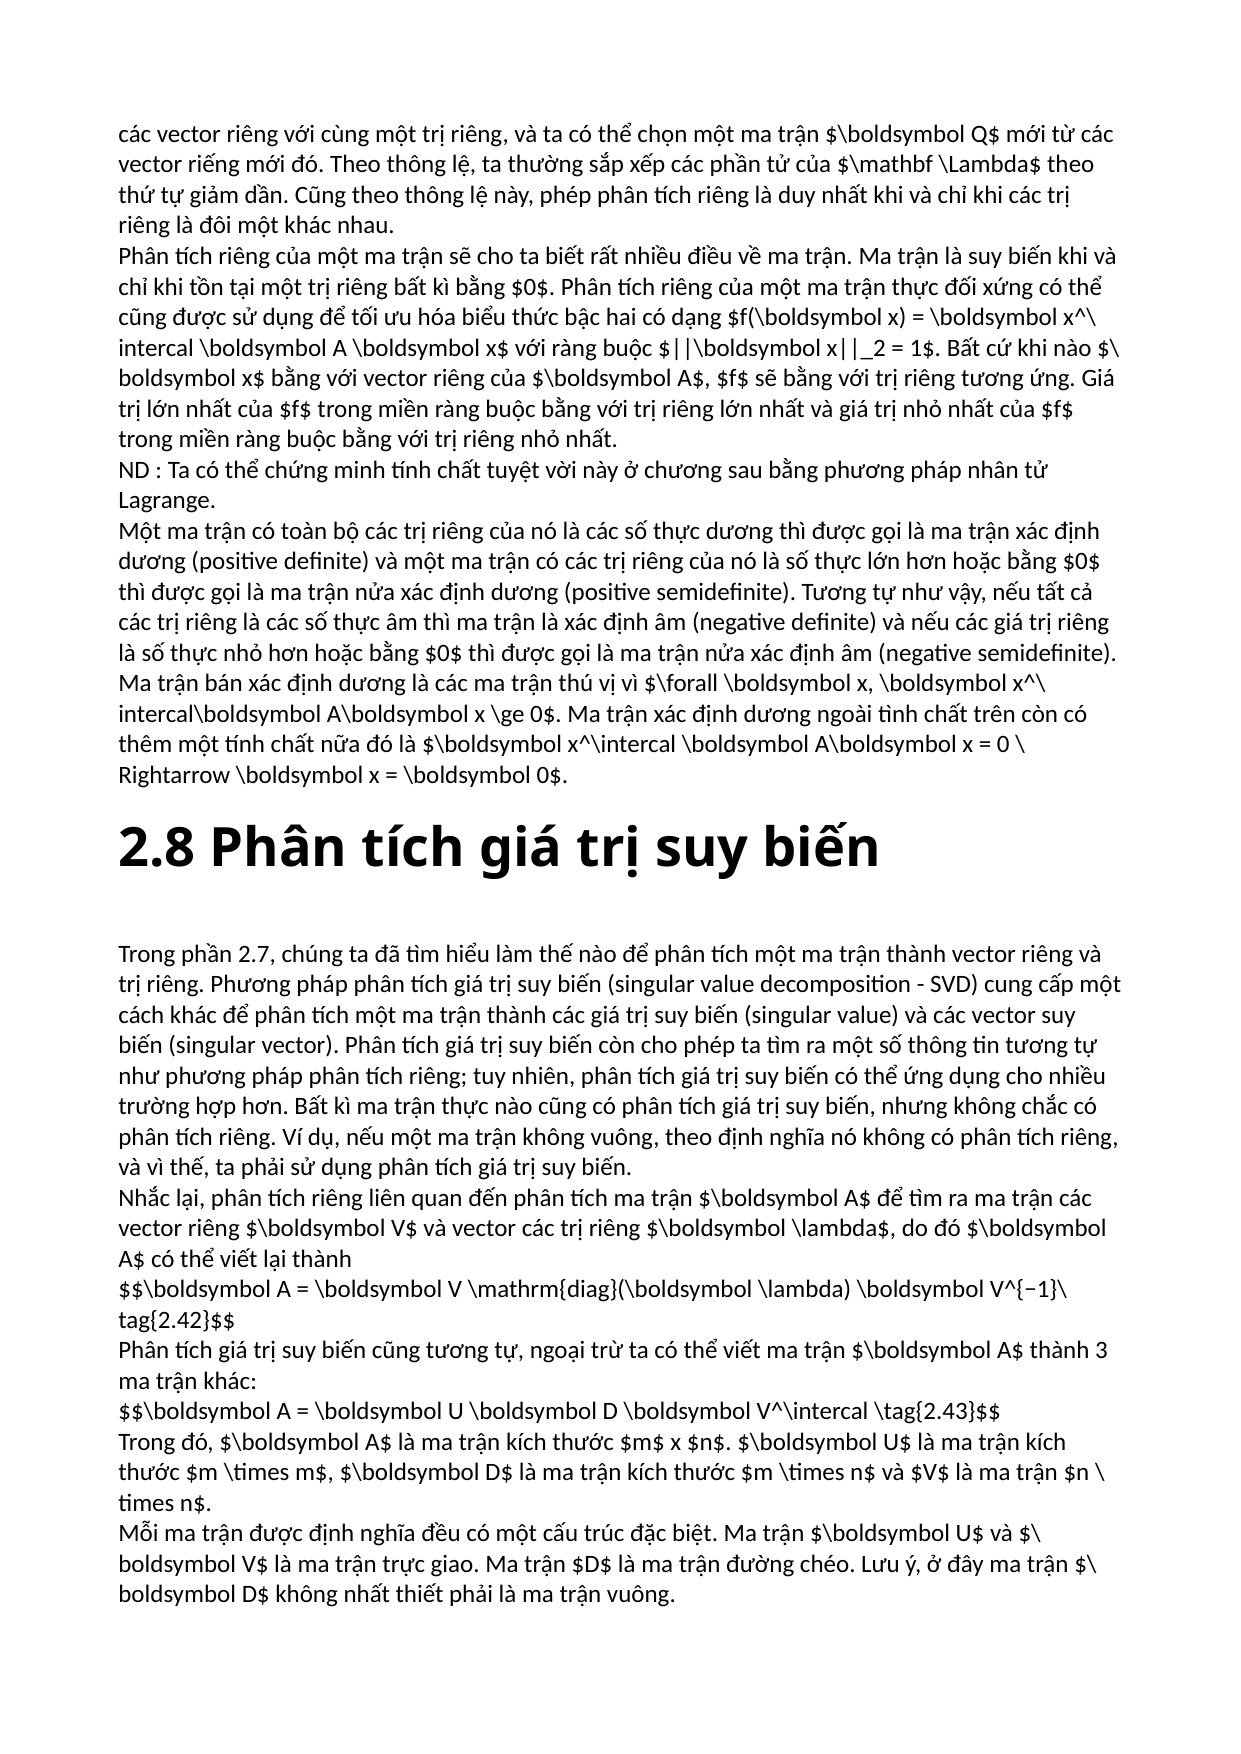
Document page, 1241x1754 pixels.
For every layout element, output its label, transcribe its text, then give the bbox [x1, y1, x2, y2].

subtitle 2.8 Phân tích giá trị suy biến [118, 808, 1122, 882]
text Mỗi ma trận được định nghĩa đều có một cấu trúc đặc biệt. Ma trận $\boldsymbol U$ và $\boldsymbol V$ là ma trận trực giao. Ma trận $D$ là ma trận đường chéo. Lưu ý, ở đây ma trận $\boldsymbol D$ không nhất thiết phải là ma trận vuông. [118, 1518, 1122, 1609]
text Trong đó, $\boldsymbol A$ là ma trận kích thước $m$ x $n$. $\boldsymbol U$ là ma trận kích thước $m \times m$, $\boldsymbol D$ là ma trận kích thước $m \times n$ và $V$ là ma trận $n \times n$. [118, 1426, 1122, 1518]
text $$\boldsymbol A = \boldsymbol U \boldsymbol D \boldsymbol V^\intercal \tag{2.43}$$ [118, 1396, 1122, 1426]
text Phân tích riêng của một ma trận sẽ cho ta biết rất nhiều điều về ma trận. Ma trận là suy biến khi và chỉ khi tồn tại một trị riêng bất kì bằng $0$. Phân tích riêng của một ma trận thực đối xứng có thể cũng được sử dụng để tối ưu hóa biểu thức bậc hai có dạng $f(\boldsymbol x) = \boldsymbol x^\intercal \boldsymbol A \boldsymbol x$ với ràng buộc $||\boldsymbol x||_2 = 1$. Bất cứ khi nào $\boldsymbol x$ bằng với vector riêng của $\boldsymbol A$, $f$ sẽ bằng với trị riêng tương ứng. Giá trị lớn nhất của $f$ trong miền ràng buộc bằng với trị riêng lớn nhất và giá trị nhỏ nhất của $f$ trong miền ràng buộc bằng với trị riêng nhỏ nhất. [118, 240, 1122, 454]
text Nhắc lại, phân tích riêng liên quan đến phân tích ma trận $\boldsymbol A$ để tìm ra ma trận các vector riêng $\boldsymbol V$ và vector các trị riêng $\boldsymbol \lambda$, do đó $\boldsymbol A$ có thể viết lại thành [118, 1182, 1122, 1273]
text Phân tích giá trị suy biến cũng tương tự, ngoại trừ ta có thể viết ma trận $\boldsymbol A$ thành 3 ma trận khác: [118, 1334, 1122, 1396]
text $$\boldsymbol A = \boldsymbol V \mathrm{diag}(\boldsymbol \lambda) \boldsymbol V^{−1}\tag{2.42}$$ [118, 1273, 1122, 1334]
text ND : Ta có thể chứng minh tính chất tuyệt vời này ở chương sau bằng phương pháp nhân tử Lagrange. [118, 454, 1122, 515]
text các vector riêng với cùng một trị riêng, và ta có thể chọn một ma trận $\boldsymbol Q$ mới từ các vector riếng mới đó. Theo thông lệ, ta thường sắp xếp các phần tử của $\mathbf \Lambda$ theo thứ tự giảm dần. Cũng theo thông lệ này, phép phân tích riêng là duy nhất khi và chỉ khi các trị riêng là đôi một khác nhau. [118, 118, 1122, 240]
text Một ma trận có toàn bộ các trị riêng của nó là các số thực dương thì được gọi là ma trận xác định dương (positive definite) và một ma trận có các trị riêng của nó là số thực lớn hơn hoặc bằng $0$ thì được gọi là ma trận nửa xác định dương (positive semidefinite). Tương tự như vậy, nếu tất cả các trị riêng là các số thực âm thì ma trận là xác định âm (negative definite) và nếu các giá trị riêng là số thực nhỏ hơn hoặc bằng $0$ thì được gọi là ma trận nửa xác định âm (negative semidefinite). Ma trận bán xác định dương là các ma trận thú vị vì $\forall \boldsymbol x, \boldsymbol x^\intercal\boldsymbol A\boldsymbol x \ge 0$. Ma trận xác định dương ngoài tình chất trên còn có thêm một tính chất nữa đó là $\boldsymbol x^\intercal \boldsymbol A\boldsymbol x = 0 \Rightarrow \boldsymbol x = \boldsymbol 0$. [118, 515, 1122, 789]
text Trong phần 2.7, chúng ta đã tìm hiểu làm thế nào để phân tích một ma trận thành vector riêng và trị riêng. Phương pháp phân tích giá trị suy biến (singular value decomposition - SVD) cung cấp một cách khác để phân tích một ma trận thành các giá trị suy biến (singular value) và các vector suy biến (singular vector). Phân tích giá trị suy biến còn cho phép ta tìm ra một số thông tin tương tự như phương pháp phân tích riêng; tuy nhiên, phân tích giá trị suy biến có thể ứng dụng cho nhiều trường hợp hơn. Bất kì ma trận thực nào cũng có phân tích giá trị suy biến, nhưng không chắc có phân tích riêng. Ví dụ, nếu một ma trận không vuông, theo định nghĩa nó không có phân tích riêng, và vì thế, ta phải sử dụng phân tích giá trị suy biến. [118, 938, 1122, 1182]
